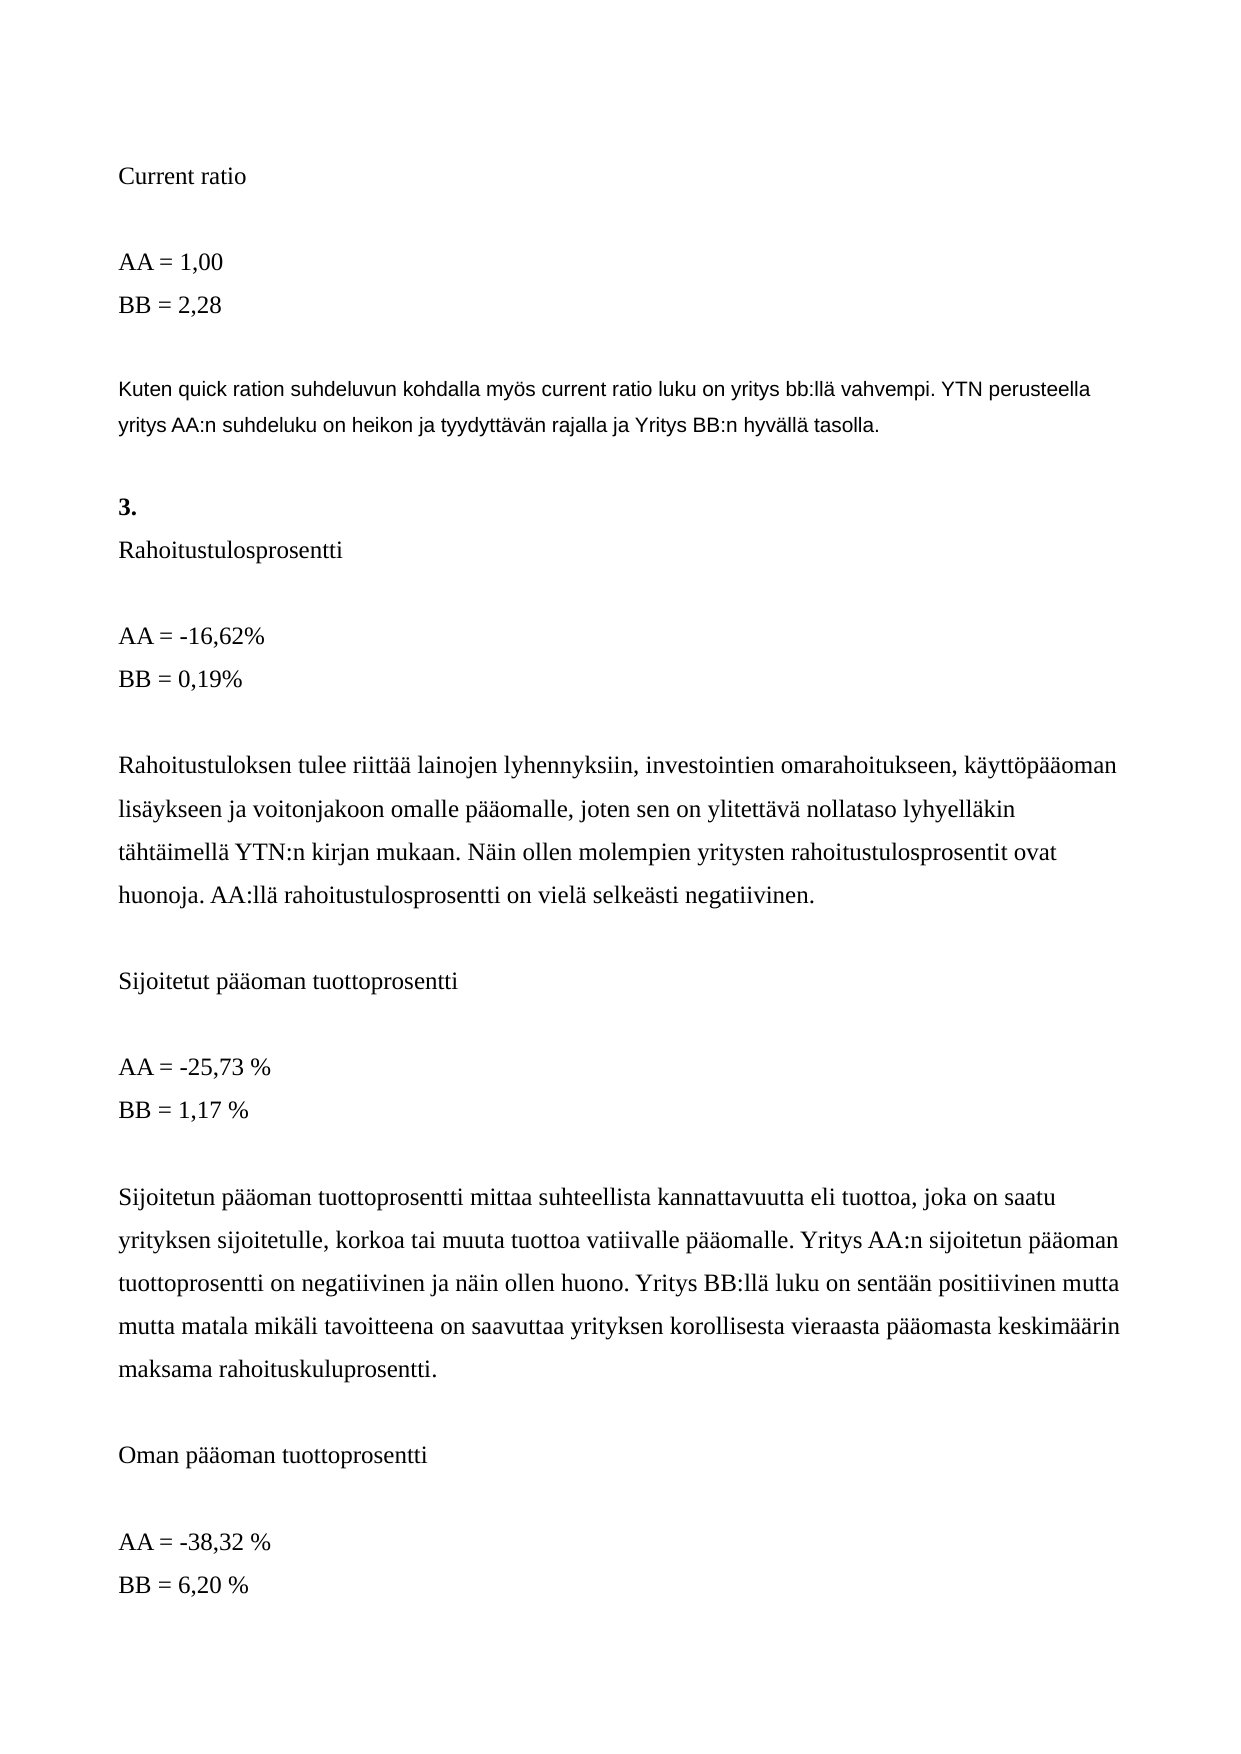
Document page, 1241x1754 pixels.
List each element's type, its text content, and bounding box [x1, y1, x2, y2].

text AA = -25,73 % [118, 1052, 1122, 1081]
text BB = 0,19% [118, 664, 1122, 693]
text BB = 2,28 [118, 291, 1122, 319]
text Oman pääoman tuottoprosentti [118, 1441, 1122, 1469]
text Rahoitustuloksen tulee riittää lainojen lyhennyksiin, investointien omarahoitukseen, käyttöpääoman lisäykseen ja voitonjakoon omalle pääomalle, joten sen on ylitettävä nollataso lyhyelläkin tähtäimellä YTN:n kirjan mukaan. Näin ollen molempien yritysten rahoitustulosprosentit ovat huonoja. AA:llä rahoitustulosprosentti on vielä selkeästi negatiivinen. [118, 751, 1122, 909]
text AA = -16,62% [118, 621, 1122, 650]
text BB = 1,17 % [118, 1096, 1122, 1124]
text AA = 1,00 [118, 247, 1122, 276]
text BB = 6,20 % [118, 1570, 1122, 1599]
text Sijoitetun pääoman tuottoprosentti mittaa suhteellista kannattavuutta eli tuottoa, joka on saatu yrityksen sijoitetulle, korkoa tai muuta tuottoa vatiivalle pääomalle. Yritys AA:n sijoitetun pääoman tuottoprosentti on negatiivinen ja näin ollen huono. Yritys BB:llä luku on sentään positiivinen mutta mutta matala mikäli tavoitteena on saavuttaa yrityksen korollisesta vieraasta pääomasta keskimäärin maksama rahoituskuluprosentti. [118, 1182, 1122, 1383]
text Sijoitetut pääoman tuottoprosentti [118, 966, 1122, 995]
text Current ratio [118, 161, 1122, 190]
text AA = -38,32 % [118, 1527, 1122, 1556]
text 3. [118, 492, 1122, 521]
text Kuten quick ration suhdeluvun kohdalla myös current ratio luku on yritys bb:llä vahvempi. YTN perusteella yritys AA:n suhdeluku on heikon ja tyydyttävän rajalla ja Yritys BB:n hyvällä tasolla. [118, 377, 1122, 437]
text Rahoitustulosprosentti [118, 535, 1122, 564]
